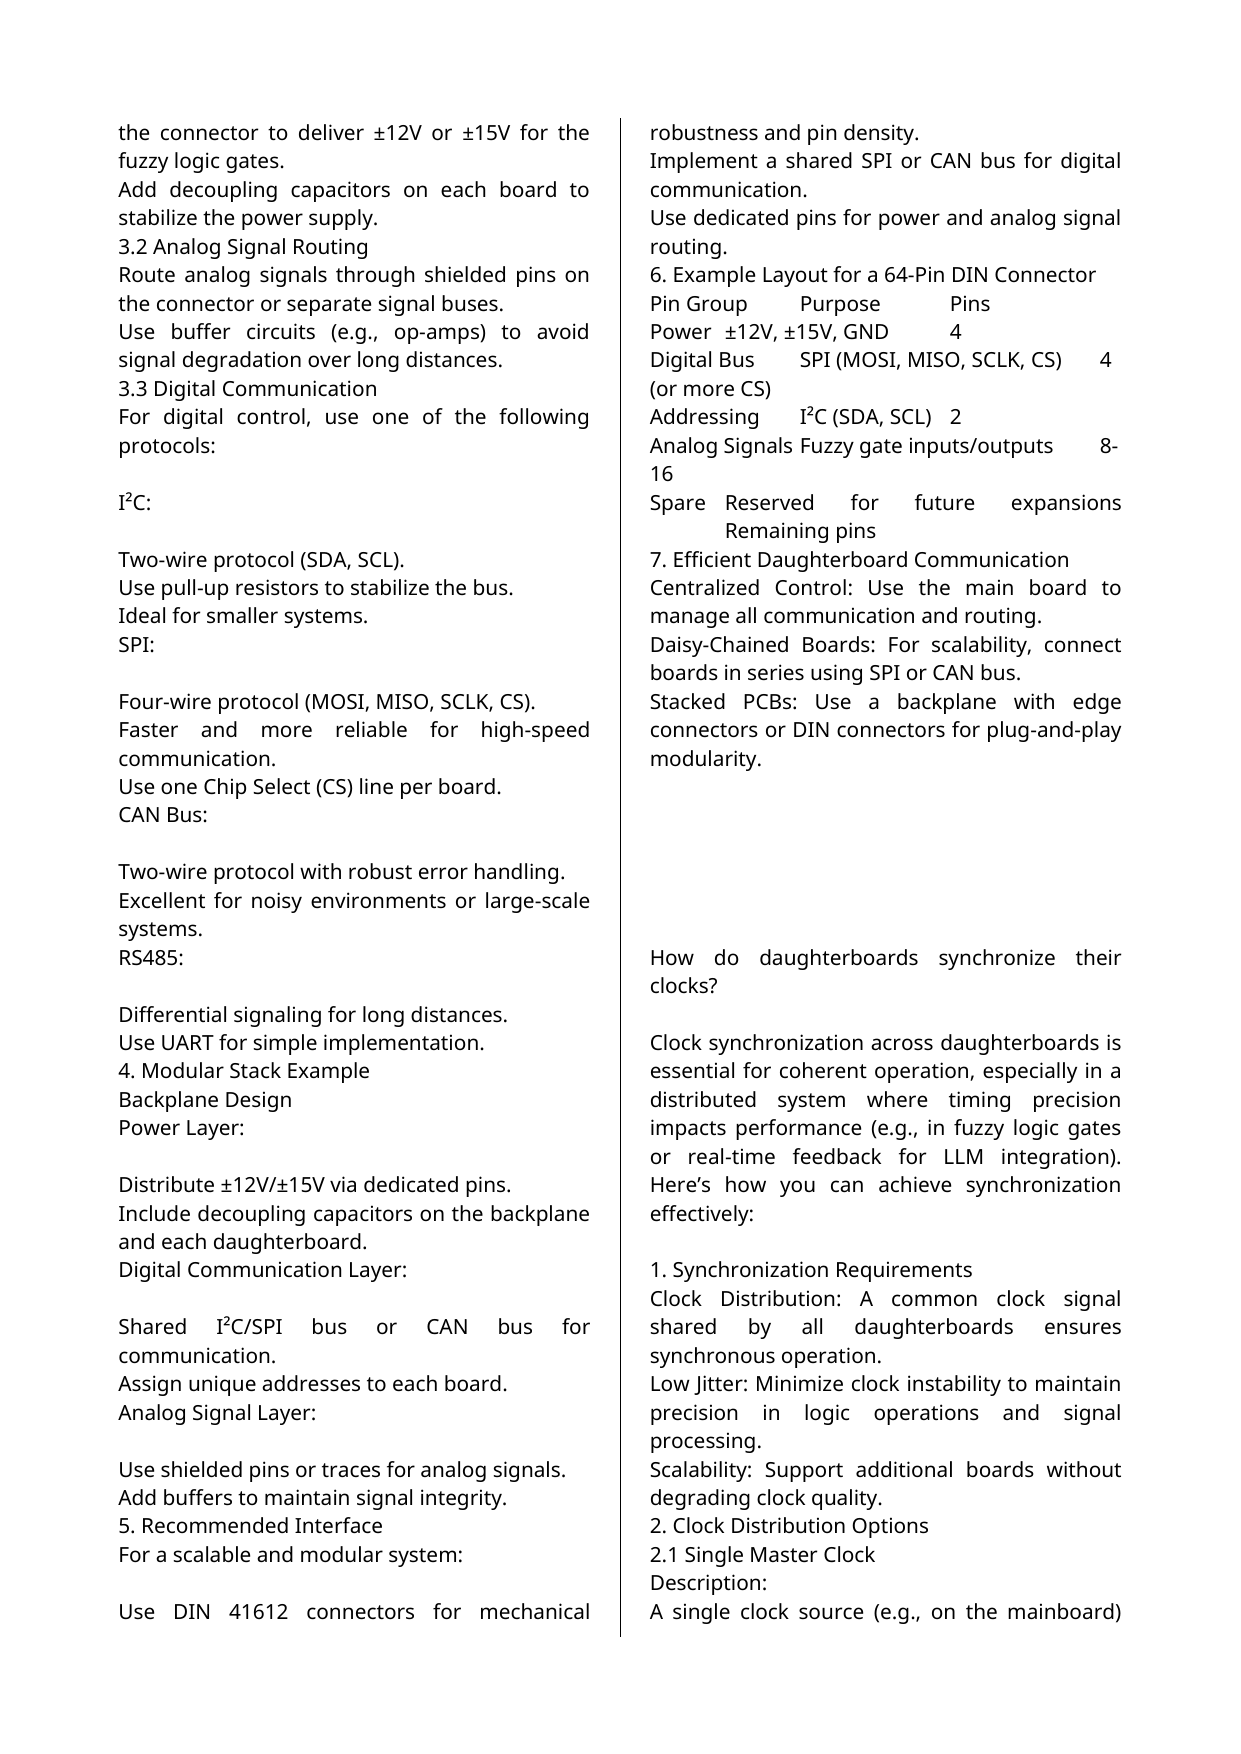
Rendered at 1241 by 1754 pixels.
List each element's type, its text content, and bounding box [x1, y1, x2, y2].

text Centralized Control: Use the main board to manage all communication and routing. [649, 573, 1122, 630]
text Digital Bus SPI (MOSI, MISO, SCLK, CS) 4 (or more CS) [649, 346, 1122, 402]
text Description: [649, 1568, 1122, 1597]
text 3.2 Analog Signal Routing [118, 232, 591, 260]
text A single clock source (e.g., on the mainboard) [649, 1597, 1122, 1625]
text Assign unique addresses to each board. [118, 1369, 591, 1398]
text the connector to deliver ±12V or ±15V for the fuzzy logic gates. [118, 118, 591, 175]
text Spare Reserved for future expansions Remaining pins [649, 488, 1122, 545]
text Shared I²C/SPI bus or CAN bus for communication. [118, 1312, 591, 1369]
text Two-wire protocol (SDA, SCL). [118, 545, 591, 573]
text Two-wire protocol with robust error handling. [118, 857, 591, 886]
text Stacked PCBs: Use a backplane with edge connectors or DIN connectors for plug-and-play modularity. [649, 687, 1122, 772]
text Use one Chip Select (CS) line per board. [118, 772, 591, 801]
text Daisy-Chained Boards: For scalability, connect boards in series using SPI or CAN bus. [649, 630, 1122, 687]
text For a scalable and modular system: [118, 1540, 591, 1568]
text 3.3 Digital Communication [118, 374, 591, 402]
text Analog Signal Layer: [118, 1398, 591, 1426]
text Digital Communication Layer: [118, 1256, 591, 1284]
text SPI: [118, 630, 591, 658]
text Power ±12V, ±15V, GND 4 [649, 317, 1122, 346]
text 7. Efficient Daughterboard Communication [649, 545, 1122, 573]
text Implement a shared SPI or CAN bus for digital communication. [649, 147, 1122, 203]
text Distribute ±12V/±15V via dedicated pins. [118, 1170, 591, 1199]
text Use buffer circuits (e.g., op-amps) to avoid signal degradation over long distances. [118, 317, 591, 374]
text Ideal for smaller systems. [118, 602, 591, 630]
text Add buffers to maintain signal integrity. [118, 1483, 591, 1512]
text Differential signaling for long distances. [118, 1000, 591, 1028]
text 6. Example Layout for a 64-Pin DIN Connector [649, 260, 1122, 289]
text 4. Modular Stack Example [118, 1057, 591, 1085]
text 5. Recommended Interface [118, 1512, 591, 1540]
text Analog Signals Fuzzy gate inputs/outputs 8-16 [649, 431, 1122, 488]
text Scalability: Support additional boards without degrading clock quality. [649, 1455, 1122, 1512]
text Pin Group Purpose Pins [649, 289, 1122, 317]
text Backplane Design [118, 1085, 591, 1113]
text RS485: [118, 943, 591, 971]
text Clock synchronization across daughterboards is essential for coherent operation, especially in a distributed system where timing precision impacts performance (e.g., in fuzzy logic gates or real-time feedback for LLM integration). Here’s how you can achieve synchronization effectively: [649, 1028, 1122, 1227]
text 1. Synchronization Requirements [649, 1256, 1122, 1284]
text Power Layer: [118, 1113, 591, 1142]
text robustness and pin density. [649, 118, 1122, 147]
text Clock Distribution: A common clock signal shared by all daughterboards ensures synchronous operation. [649, 1284, 1122, 1369]
text Faster and more reliable for high-speed communication. [118, 715, 591, 772]
text Add decoupling capacitors on each board to stabilize the power supply. [118, 175, 591, 232]
text How do daughterboards synchronize their clocks? [649, 943, 1122, 1000]
text Use pull-up resistors to stabilize the bus. [118, 573, 591, 602]
text Use DIN 41612 connectors for mechanical [118, 1597, 591, 1625]
text For digital control, use one of the following protocols: [118, 402, 591, 459]
text I²C: [118, 488, 591, 516]
text Use shielded pins or traces for analog signals. [118, 1455, 591, 1483]
text Addressing I²C (SDA, SCL) 2 [649, 402, 1122, 431]
text Include decoupling capacitors on the backplane and each daughterboard. [118, 1199, 591, 1256]
text Excellent for noisy environments or large-scale systems. [118, 886, 591, 943]
text Four-wire protocol (MOSI, MISO, SCLK, CS). [118, 687, 591, 715]
text Use dedicated pins for power and analog signal routing. [649, 203, 1122, 260]
text Use UART for simple implementation. [118, 1028, 591, 1057]
text Low Jitter: Minimize clock instability to maintain precision in logic operations and signal processing. [649, 1369, 1122, 1455]
text 2. Clock Distribution Options [649, 1512, 1122, 1540]
text CAN Bus: [118, 801, 591, 829]
text 2.1 Single Master Clock [649, 1540, 1122, 1568]
text Route analog signals through shielded pins on the connector or separate signal buses. [118, 260, 591, 317]
